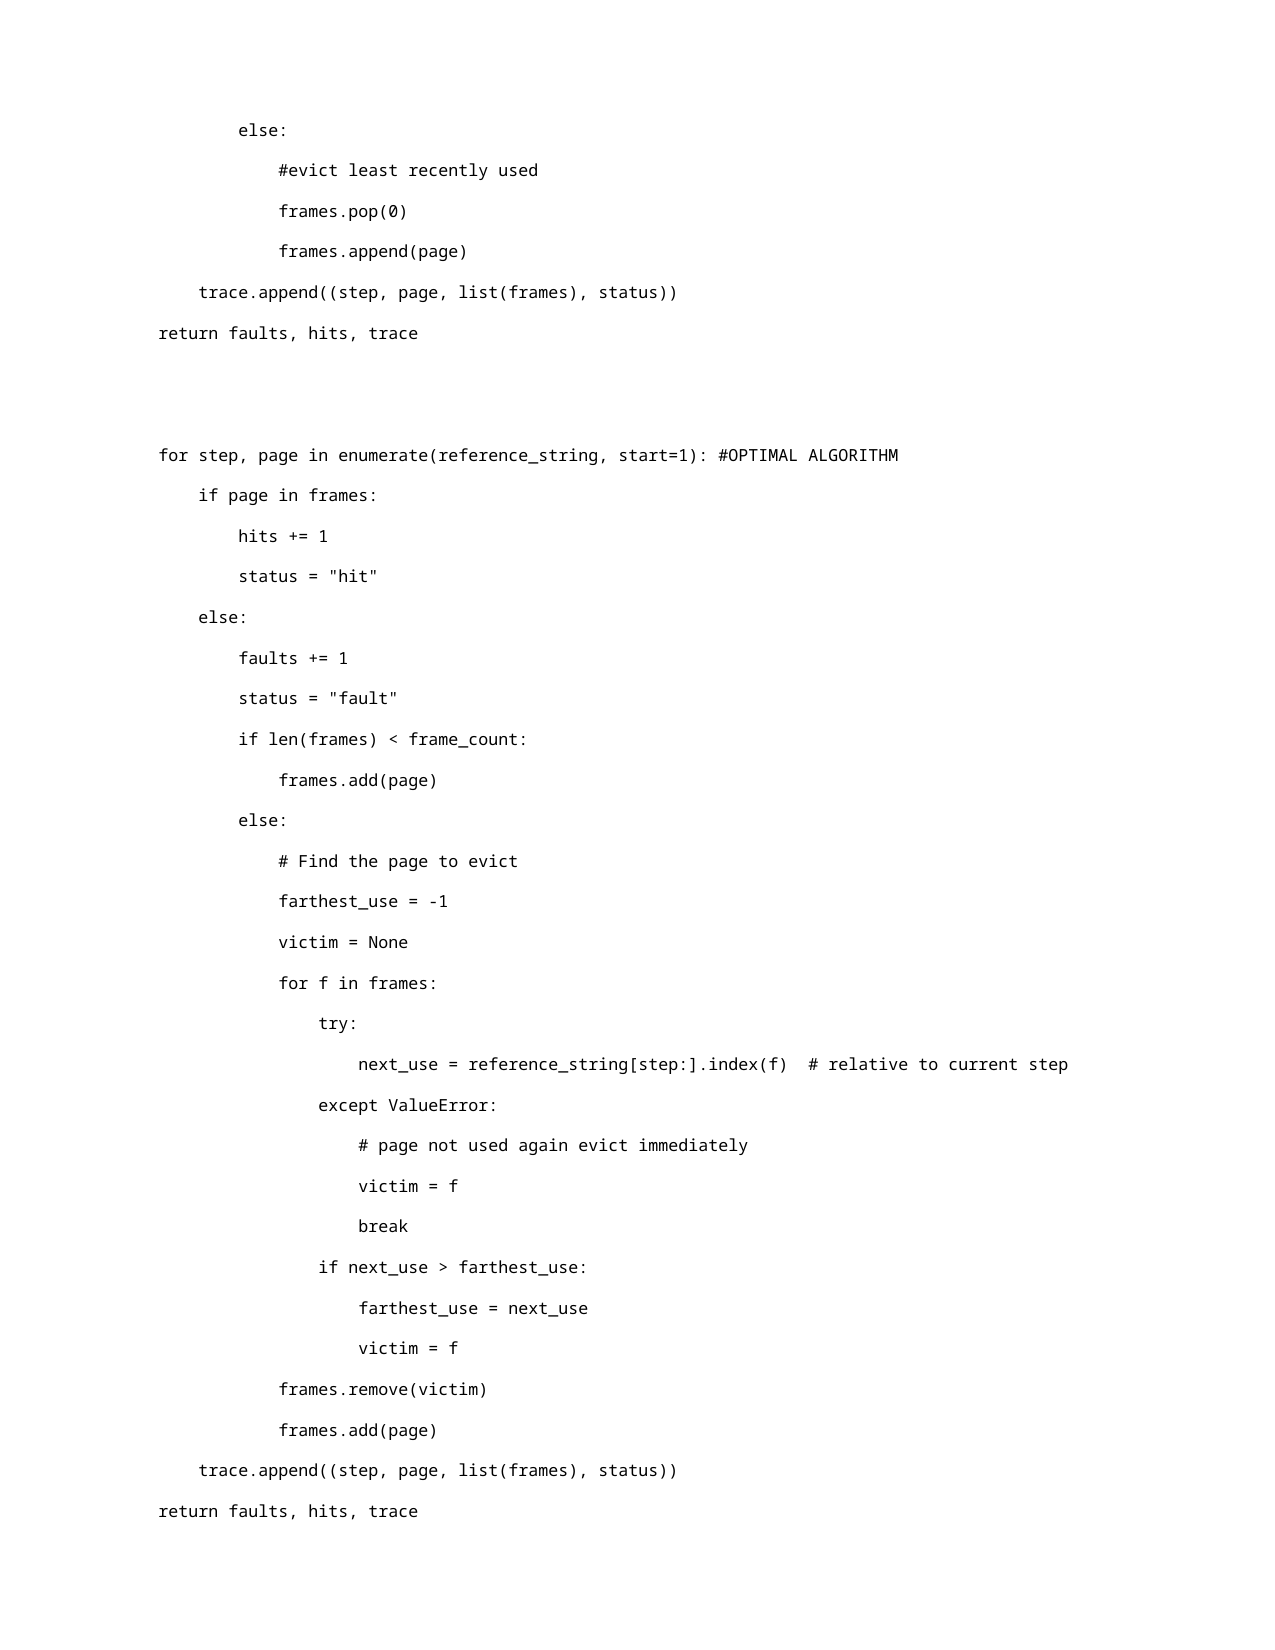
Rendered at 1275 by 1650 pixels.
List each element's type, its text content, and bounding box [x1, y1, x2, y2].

text trace.append((step, page, list(frames), status)) [118, 1459, 1157, 1481]
text if len(frames) < frame_count: [118, 727, 1157, 750]
text farthest_use = -1 [118, 890, 1157, 913]
text try: [118, 1012, 1157, 1034]
text else: [118, 606, 1157, 628]
text # Find the page to evict [118, 849, 1157, 872]
text victim = f [118, 1337, 1157, 1359]
text return faults, hits, trace [118, 321, 1157, 344]
text frames.append(page) [118, 240, 1157, 263]
text hits += 1 [118, 524, 1157, 547]
text trace.append((step, page, list(frames), status)) [118, 281, 1157, 303]
text status = "hit" [118, 565, 1157, 588]
text frames.remove(victim) [118, 1377, 1157, 1400]
text frames.add(page) [118, 1418, 1157, 1441]
text for f in frames: [118, 971, 1157, 994]
text frames.pop(0) [118, 199, 1157, 222]
text else: [118, 118, 1157, 141]
text frames.add(page) [118, 768, 1157, 791]
text faults += 1 [118, 646, 1157, 669]
text except ValueError: [118, 1093, 1157, 1116]
text next_use = reference_string[step:].index(f) # relative to current step [118, 1052, 1157, 1075]
text # page not used again evict immediately [118, 1134, 1157, 1156]
text victim = None [118, 931, 1157, 953]
text if page in frames: [118, 484, 1157, 506]
text for step, page in enumerate(reference_string, start=1): #OPTIMAL ALGORITHM [118, 443, 1157, 466]
text status = "fault" [118, 687, 1157, 709]
text #evict least recently used [118, 159, 1157, 181]
text else: [118, 809, 1157, 831]
text victim = f [118, 1174, 1157, 1197]
text if next_use > farthest_use: [118, 1256, 1157, 1278]
text break [118, 1215, 1157, 1238]
text return faults, hits, trace [118, 1499, 1157, 1522]
text farthest_use = next_use [118, 1296, 1157, 1319]
